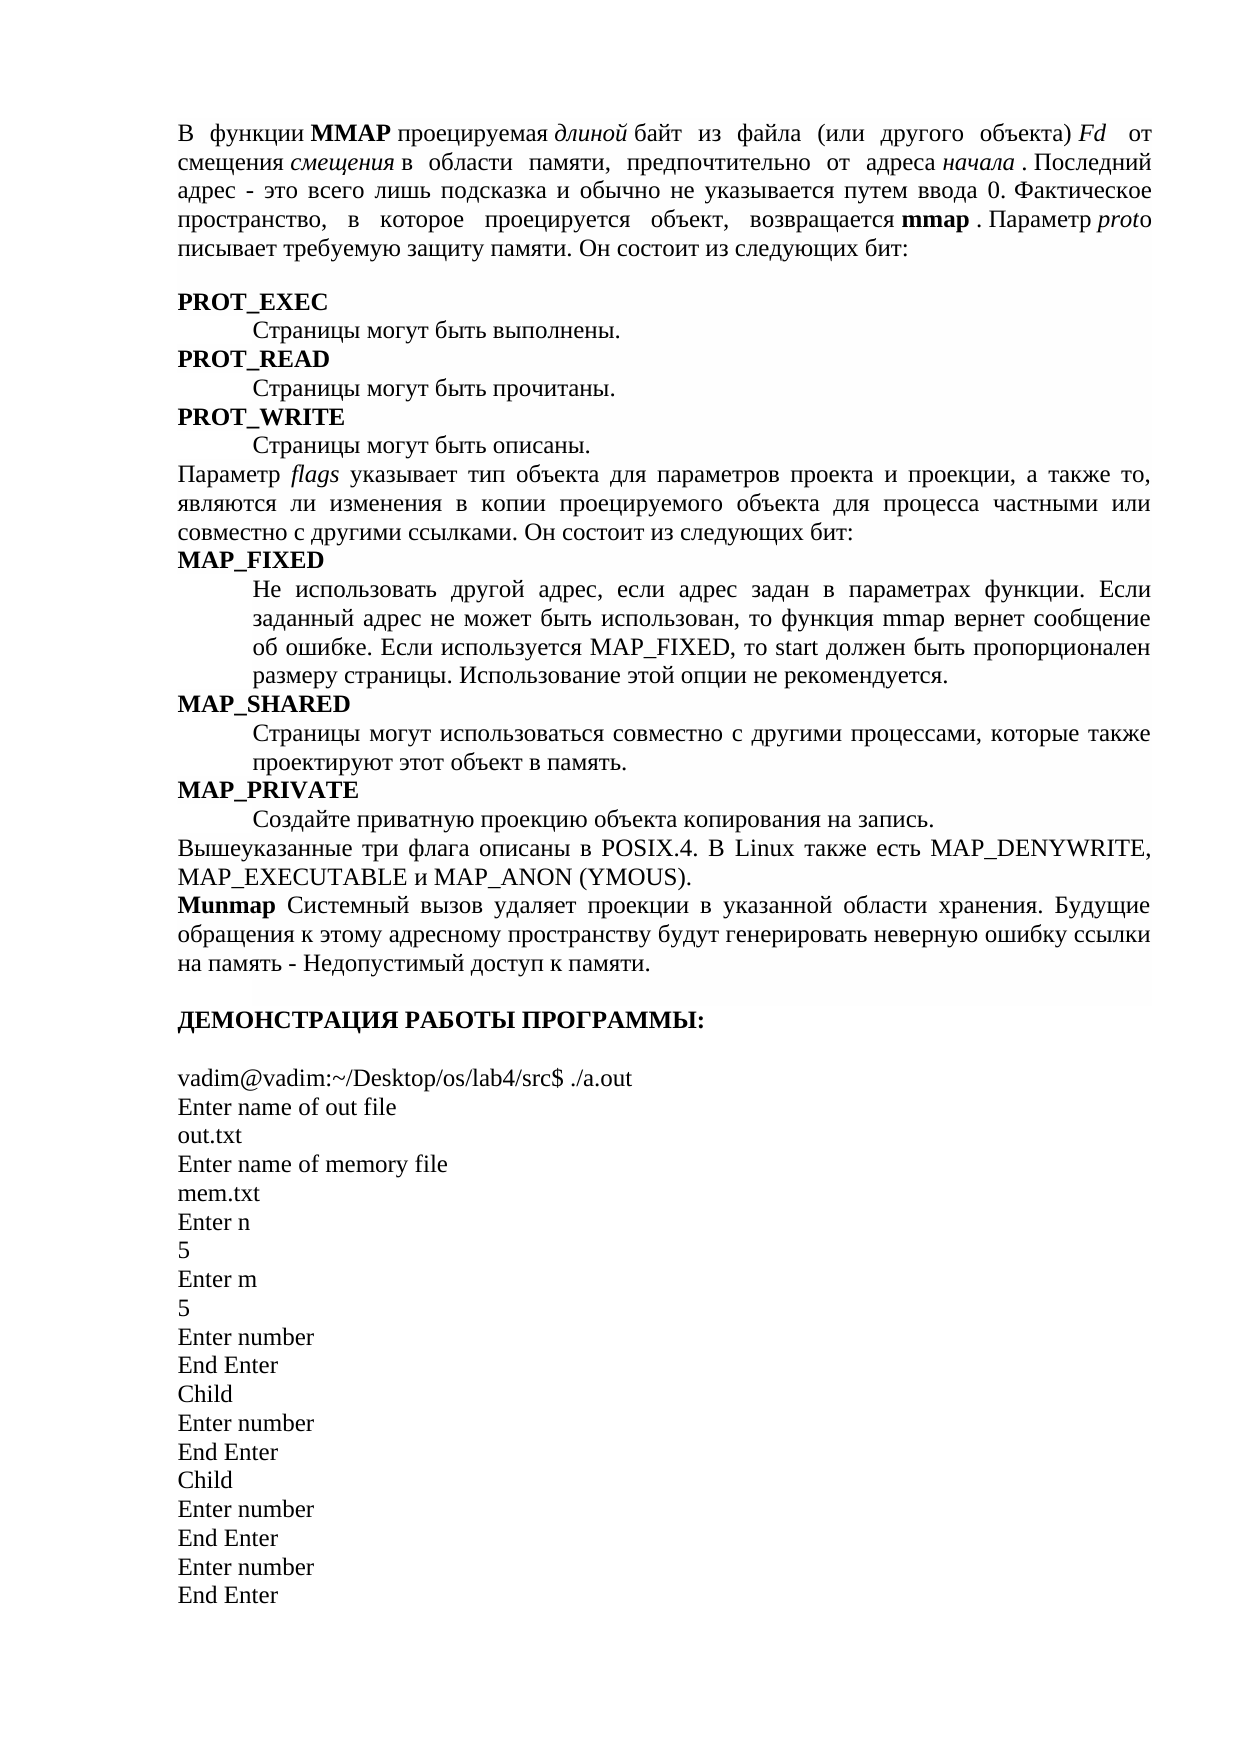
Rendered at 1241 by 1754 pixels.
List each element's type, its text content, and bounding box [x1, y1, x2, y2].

text PROT_EXEC [177, 287, 1152, 316]
text PROT_WRITE [177, 402, 1152, 431]
text Enter number [177, 1494, 1152, 1523]
text Munmap Системный вызов удаляет проекции в указанной области хранения. Будущие обращения к этому адресному пространству будут генерировать неверную ошибку ссылки на память - Недопустимый доступ к памяти. [177, 891, 1152, 977]
text End Enter [177, 1351, 1152, 1379]
text 5 [177, 1236, 1152, 1264]
text MAP_FIXED [177, 546, 1152, 574]
text Enter m [177, 1264, 1152, 1293]
text Child [177, 1466, 1152, 1494]
text Страницы могут использоваться совместно с другими процессами, которые также проектируют этот объект в память. [252, 718, 1152, 776]
text End Enter [177, 1437, 1152, 1466]
text Enter n [177, 1207, 1152, 1236]
text Параметр flags указывает тип объекта для параметров проекта и проекции, а также то, являются ли изменения в копии проецируемого объекта для процесса частными или совместно с другими ссылками. Он состоит из следующих бит: [177, 459, 1152, 546]
text out.txt [177, 1121, 1152, 1149]
text Enter number [177, 1552, 1152, 1581]
text Создайте приватную проекцию объекта копирования на запись. [252, 804, 1152, 833]
text Вышеуказанные три флага описаны в POSIX.4. В Linux также есть MAP_DENYWRITE, MAP_EXECUTABLE и MAP_ANON (YMOUS). [177, 833, 1152, 891]
text ДЕМОНСТРАЦИЯ РАБОТЫ ПРОГРАММЫ: [177, 1006, 1152, 1034]
text Enter name of memory file [177, 1149, 1152, 1178]
text Child [177, 1379, 1152, 1408]
text End Enter [177, 1581, 1152, 1609]
text mem.txt [177, 1178, 1152, 1207]
text Enter number [177, 1322, 1152, 1351]
text 5 [177, 1293, 1152, 1322]
text Enter name of out file [177, 1092, 1152, 1121]
text В функции MMAP проецируемая длиной байт из файла (или другого объекта) Fd от смещения смещения в области памяти, предпочтительно от адреса начала . Последний адрес - это всего лишь подсказка и обычно не указывается путем ввода 0. Фактическое пространство, в которое проецируется объект, возвращается mmap . Параметр protо писывает требуемую защиту памяти. Он состоит из следующих бит: [177, 118, 1152, 262]
text Страницы могут быть прочитаны. [252, 373, 1152, 402]
text Enter number [177, 1408, 1152, 1437]
text PROT_READ [177, 344, 1152, 373]
text MAP_SHARED [177, 689, 1152, 718]
text Страницы могут быть выполнены. [252, 316, 1152, 344]
text vadim@vadim:~/Desktop/os/lab4/src$ ./a.out [177, 1063, 1152, 1092]
text Не использовать другой адрес, если адрес задан в параметрах функции. Если заданный адрес не может быть использован, то функция mmap вернет сообщение об ошибке. Если используется MAP_FIXED, то start должен быть пропорционален размеру страницы. Использование этой опции не рекомендуется. [252, 574, 1152, 689]
text End Enter [177, 1523, 1152, 1552]
text Страницы могут быть описаны. [252, 431, 1152, 459]
text MAP_PRIVATE [177, 776, 1152, 804]
